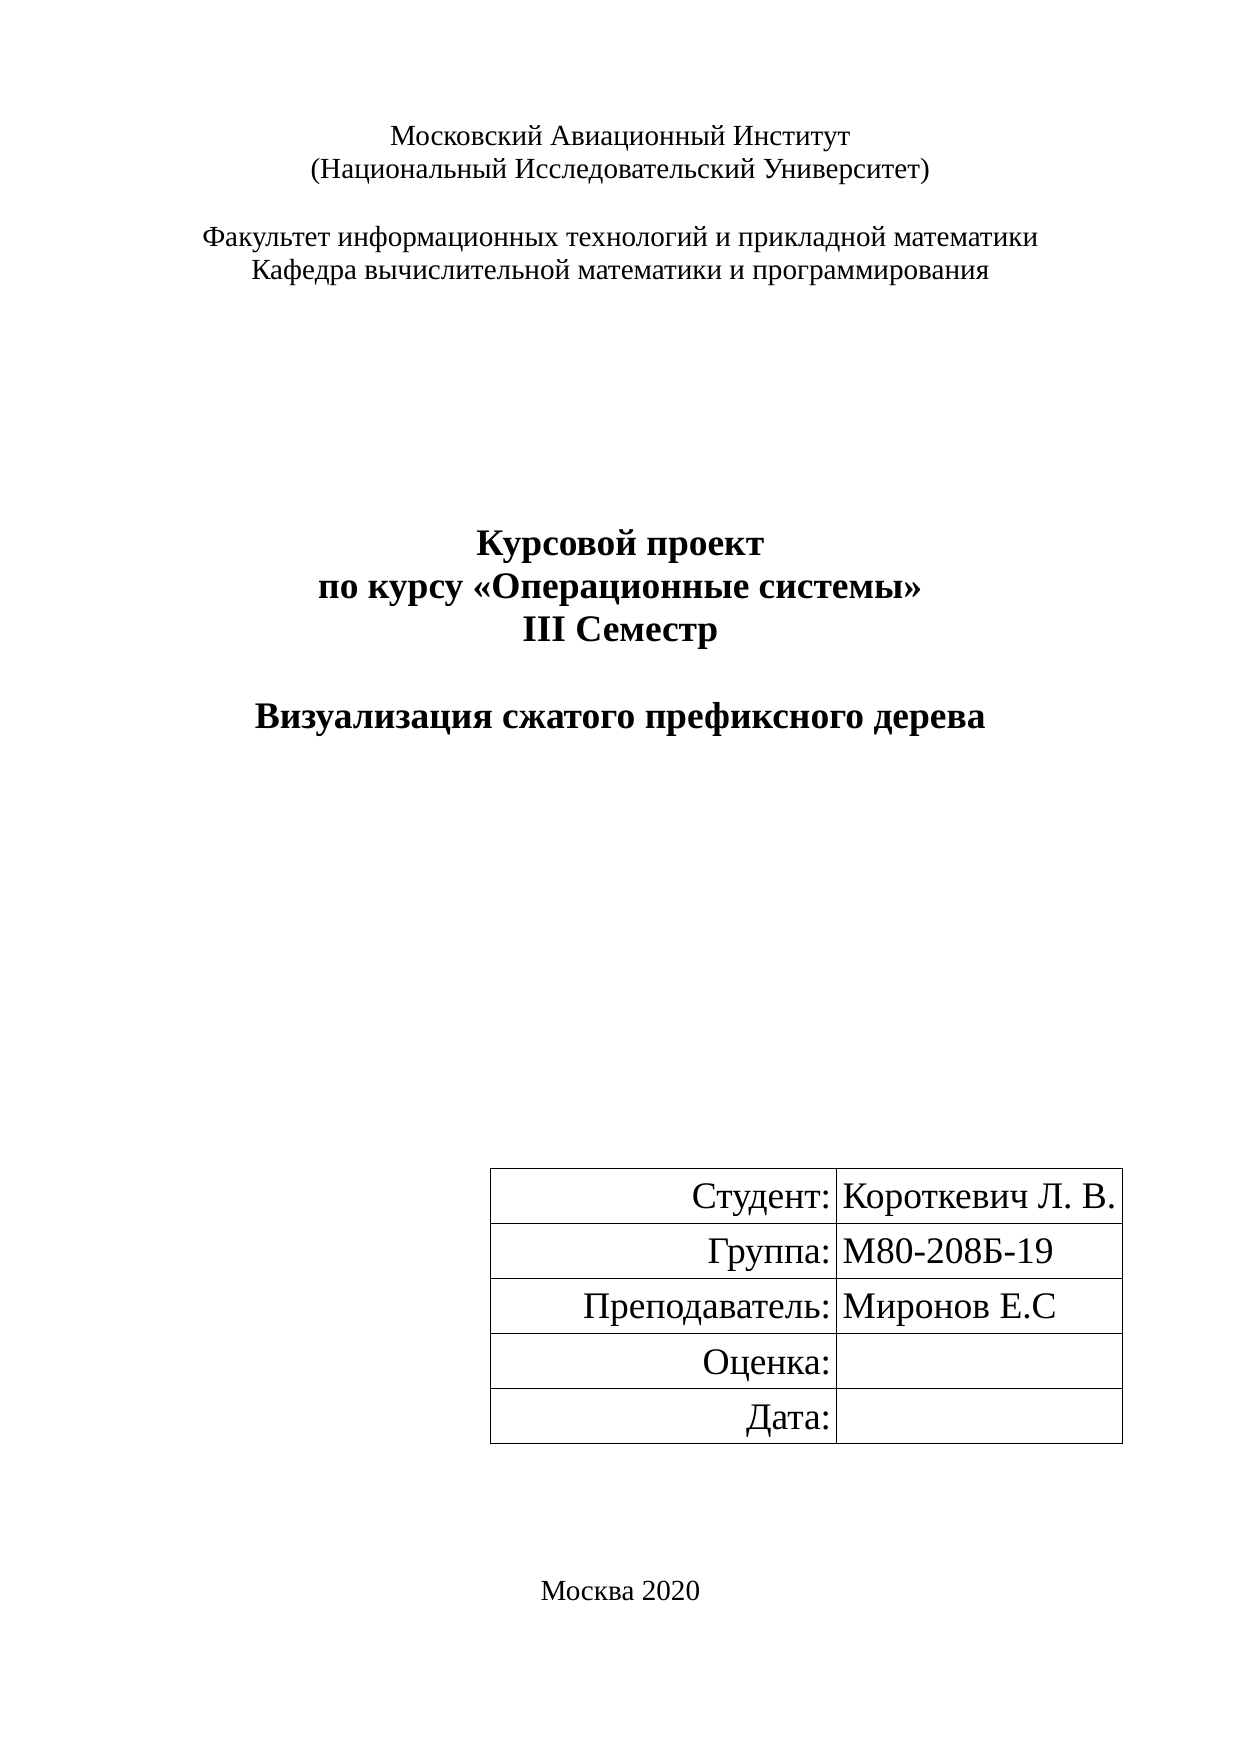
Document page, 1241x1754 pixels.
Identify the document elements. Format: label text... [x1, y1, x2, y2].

table_cell [837, 1389, 1122, 1443]
text Московский Авиационный Институт [118, 118, 1122, 152]
table_cell [837, 1334, 1122, 1388]
table_cell Дата: [491, 1389, 836, 1443]
table_cell Миронов Е.С [837, 1279, 1122, 1333]
table_header Короткевич Л. В. [837, 1169, 1122, 1223]
text Курсовой проект [118, 521, 1122, 564]
text Факультет информационных технологий и прикладной математики [118, 219, 1122, 252]
table_cell М80-208Б-19 [837, 1224, 1122, 1278]
text по курсу «Операционные системы» [118, 564, 1122, 607]
table_header Студент: [491, 1169, 836, 1223]
text Москва 2020 [118, 1573, 1122, 1606]
text III Семестр [118, 607, 1122, 650]
text (Национальный Исследовательский Университет) [118, 152, 1122, 185]
text Кафедра вычислительной математики и программирования [118, 252, 1122, 286]
table_cell Оценка: [491, 1334, 836, 1388]
table_cell Группа: [491, 1224, 836, 1278]
text Визуализация сжатого префиксного дерева [118, 693, 1122, 736]
table_cell Преподаватель: [491, 1279, 836, 1333]
